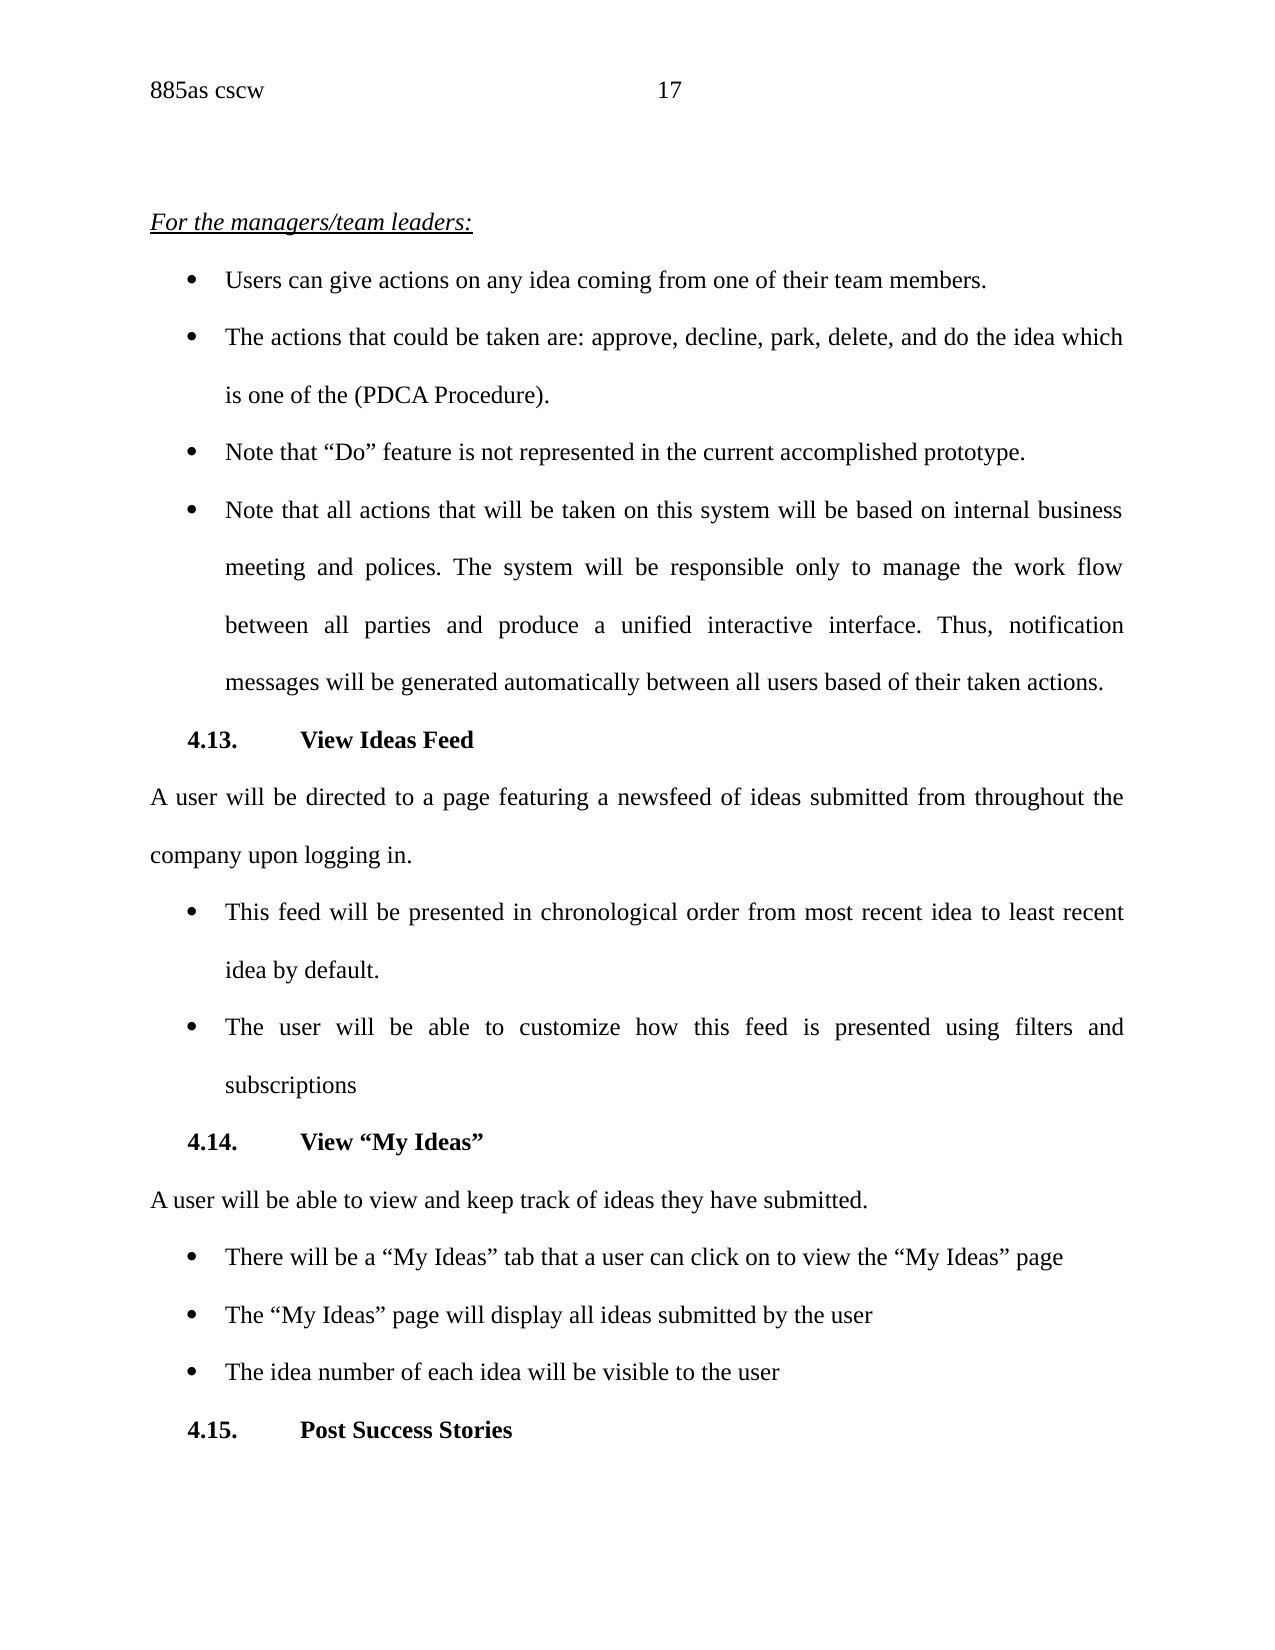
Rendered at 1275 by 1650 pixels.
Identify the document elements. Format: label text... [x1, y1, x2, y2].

text For the managers/team leaders: [150, 207, 1125, 236]
list Users can give actions on any idea coming from one of their team members. [187, 265, 1125, 294]
text A user will be directed to a page featuring a newsfeed of ideas submitted from throughout the company upon logging in. [150, 782, 1125, 869]
subtitle View Ideas Feed [187, 725, 1125, 754]
list Note that “Do” feature is not represented in the current accomplished prototype. [187, 437, 1125, 466]
list The actions that could be taken are: approve, decline, park, delete, and do the idea which is one of the (PDCA Procedure). [187, 322, 1125, 409]
list There will be a “My Ideas” tab that a user can click on to view the “My Ideas” page [187, 1242, 1125, 1271]
subtitle Post Success Stories [187, 1415, 1125, 1444]
subtitle View “My Ideas” [187, 1127, 1125, 1156]
list Note that all actions that will be taken on this system will be based on internal business meeting and polices. The system will be responsible only to manage the work flow between all parties and produce a unified interactive interface. Thus, notification messages will be generated automatically between all users based of their taken actions. [187, 495, 1125, 696]
list The “My Ideas” page will display all ideas submitted by the user [187, 1300, 1125, 1329]
list The idea number of each idea will be visible to the user [187, 1357, 1125, 1386]
list This feed will be presented in chronological order from most recent idea to least recent idea by default. [187, 897, 1125, 984]
text A user will be able to view and keep track of ideas they have submitted. [150, 1185, 1125, 1214]
list The user will be able to customize how this feed is presented using filters and subscriptions [187, 1012, 1125, 1099]
